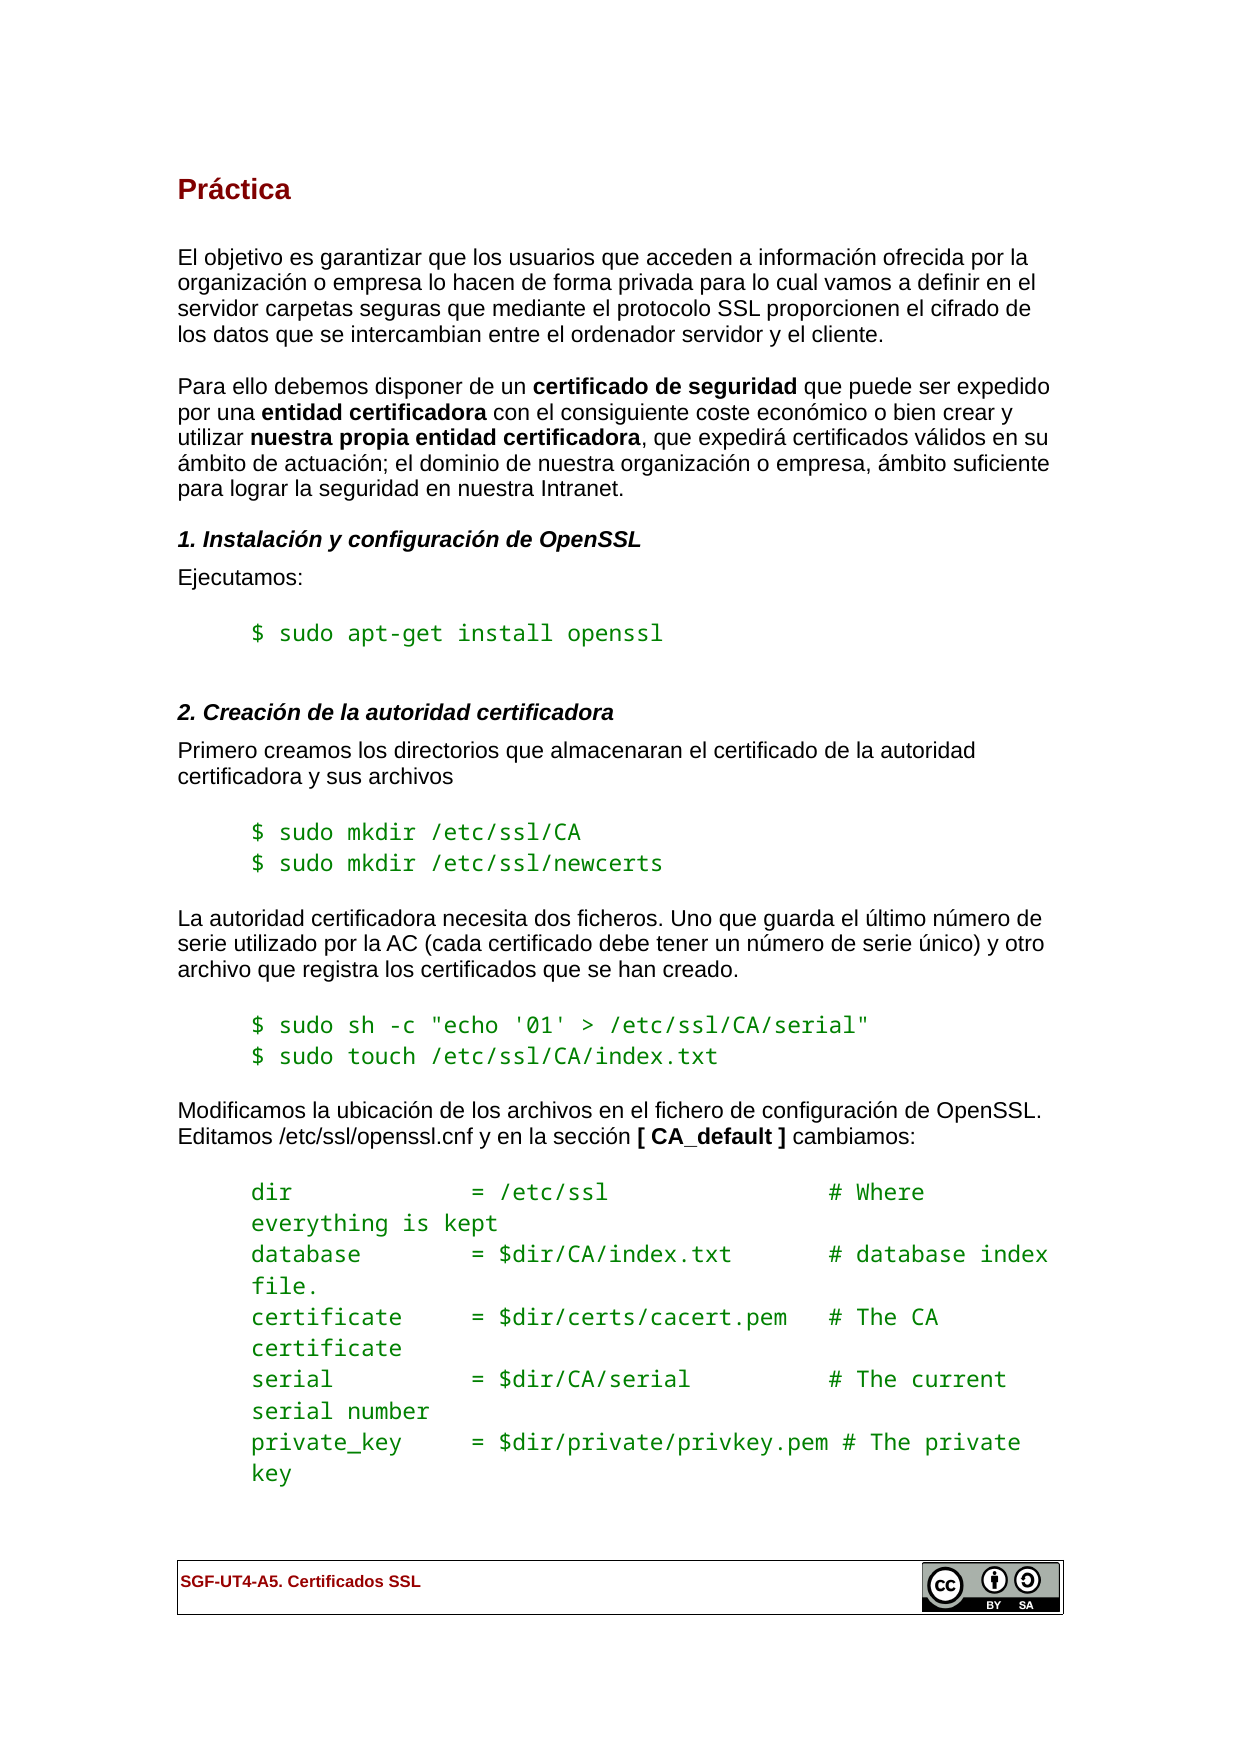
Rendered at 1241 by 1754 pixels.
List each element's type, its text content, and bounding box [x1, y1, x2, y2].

text Primero creamos los directorios que almacenaran el certificado de la autoridad certificadora y sus archivos [177, 738, 1063, 789]
subtitle 2. Creación de la autoridad certificadora [177, 700, 1063, 726]
text El objetivo es garantizar que los usuarios que acceden a información ofrecida por la organización o empresa lo hacen de forma privada para lo cual vamos a definir en el servidor carpetas seguras que mediante el protocolo SSL proporcionen el cifrado de los datos que se intercambian entre el ordenador servidor y el cliente. [177, 244, 1063, 347]
text certificate = $dir/certs/cacert.pem # The CA certificate [251, 1301, 1063, 1363]
text Ejecutamos: [177, 565, 1063, 590]
text Modificamos la ubicación de los archivos en el fichero de configuración de OpenSSL. Editamos /etc/ssl/openssl.cnf y en la sección [ CA_default ] cambiamos: [177, 1098, 1063, 1149]
subtitle Práctica [177, 173, 1063, 205]
text Para ello debemos disponer de un certificado de seguridad que puede ser expedido por una entidad certificadora con el consiguiente coste económico o bien crear y utilizar nuestra propia entidad certificadora, que expedirá certificados válidos en su ámbito de actuación; el dominio de nuestra organización o empresa, ámbito suficiente para lograr la seguridad en nuestra Intranet. [177, 373, 1063, 502]
text serial = $dir/CA/serial # The current serial number [251, 1363, 1063, 1426]
text $ sudo sh -c "echo '01' > /etc/ssl/CA/serial" [251, 1009, 1063, 1040]
subtitle 1. Instalación y configuración de OpenSSL [177, 527, 1063, 552]
text private_key = $dir/private/privkey.pem # The private key [251, 1426, 1063, 1488]
text $ sudo apt-get install openssl [251, 617, 1063, 648]
picture [922, 1562, 1060, 1612]
text database = $dir/CA/index.txt # database index file. [251, 1238, 1063, 1301]
text dir = /etc/ssl # Where everything is kept [251, 1176, 1063, 1238]
text $ sudo touch /etc/ssl/CA/index.txt [251, 1040, 1063, 1071]
text $ sudo mkdir /etc/ssl/newcerts [251, 847, 1063, 878]
text La autoridad certificadora necesita dos ficheros. Uno que guarda el último número de serie utilizado por la AC (cada certificado debe tener un número de serie único) y otro archivo que registra los certificados que se han creado. [177, 905, 1063, 982]
text $ sudo mkdir /etc/ssl/CA [251, 816, 1063, 847]
